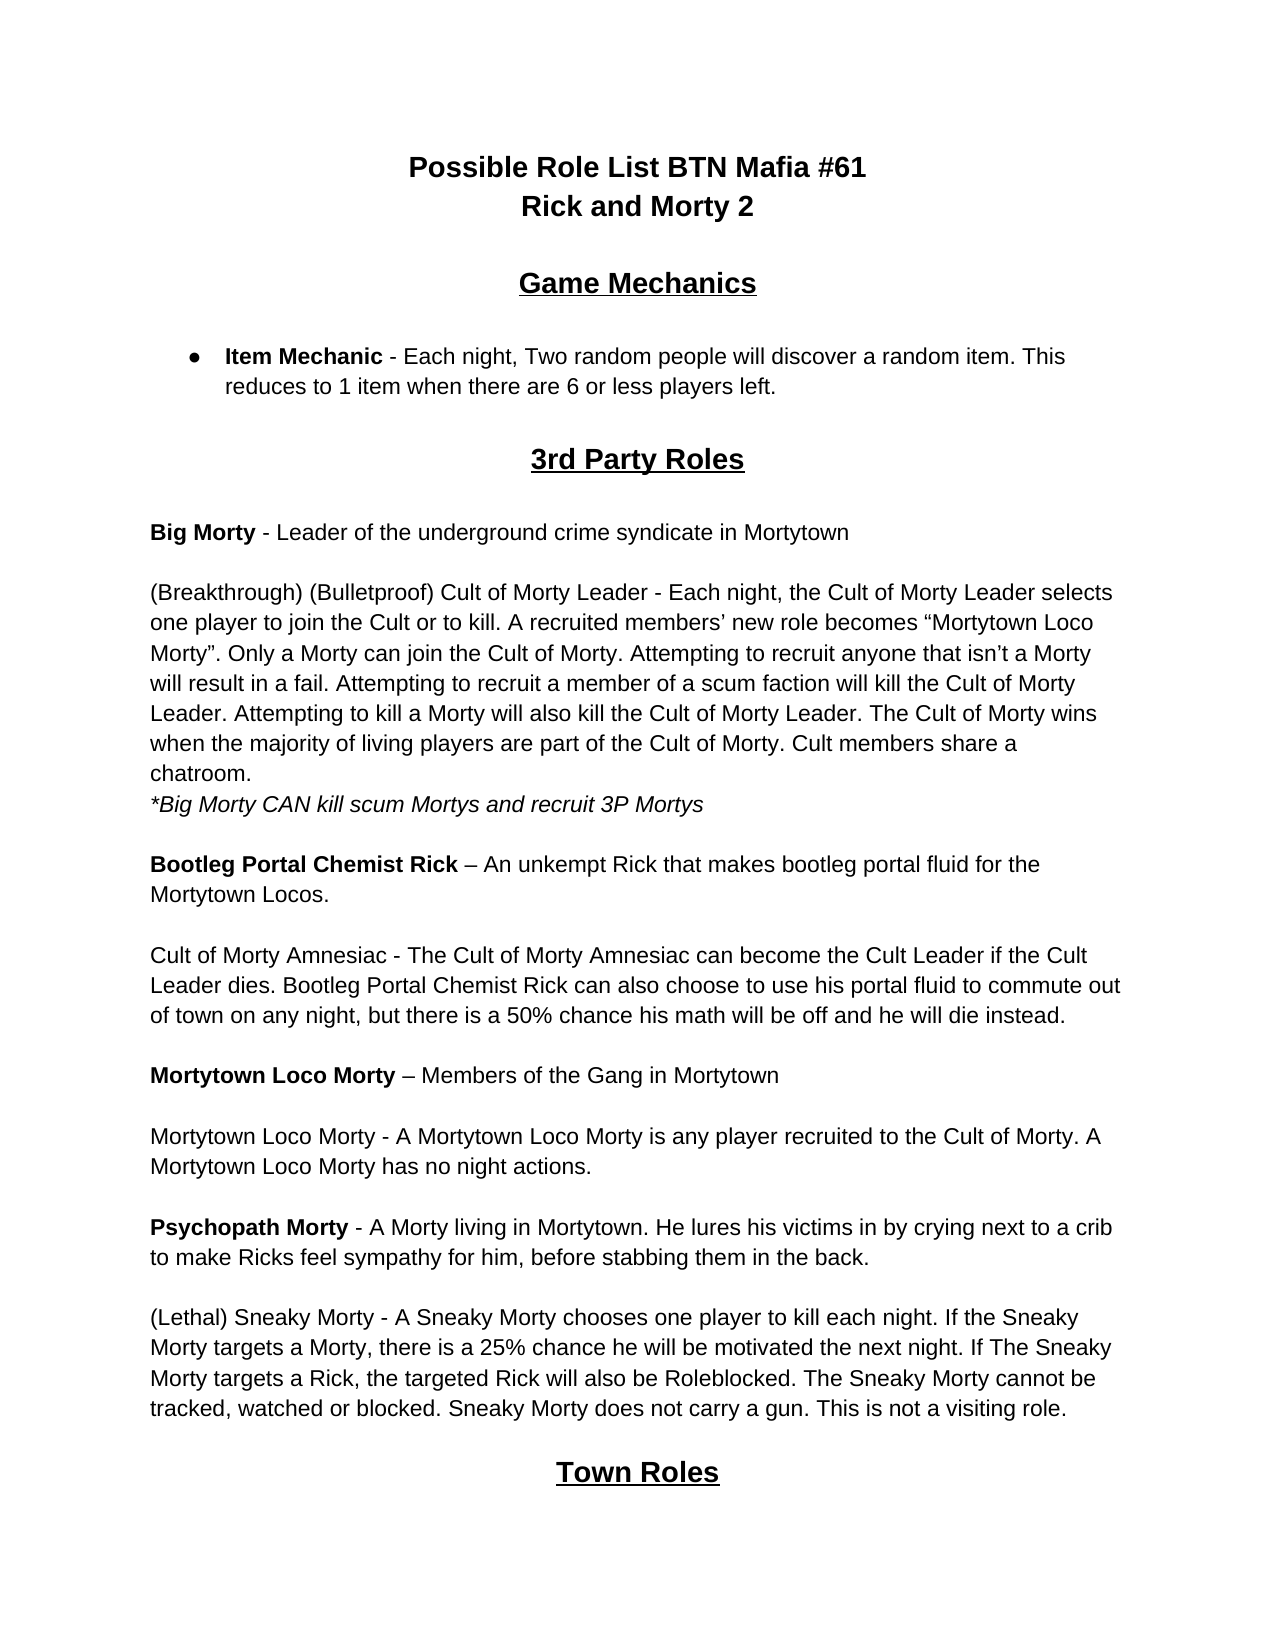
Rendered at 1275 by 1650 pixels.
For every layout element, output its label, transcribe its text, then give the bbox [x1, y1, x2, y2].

text Mortytown Loco Morty - A Mortytown Loco Morty is any player recruited to the Cult of Morty. A Mortytown Loco Morty has no night actions. [150, 1123, 1125, 1179]
text Town Roles [150, 1455, 1125, 1489]
text Bootleg Portal Chemist Rick – An unkempt Rick that makes bootleg portal fluid for the Mortytown Locos. [150, 851, 1125, 908]
text Mortytown Loco Morty – Members of the Gang in Mortytown [150, 1062, 1125, 1089]
text *Big Morty CAN kill scum Mortys and recruit 3P Mortys [150, 791, 1125, 817]
text Game Mechanics [150, 266, 1125, 299]
text (Breakthrough) (Bulletproof) Cult of Morty Leader - Each night, the Cult of Morty Leader selects one player to join the Cult or to kill. A recruited members’ new role becomes “Mortytown Loco Morty”. Only a Morty can join the Cult of Morty. Attempting to recruit anyone that isn’t a Morty will result in a fail. Attempting to recruit a member of a scum faction will kill the Cult of Morty Leader. Attempting to kill a Morty will also kill the Cult of Morty Leader. The Cult of Morty wins when the majority of living players are part of the Cult of Morty. Cult members share a chatroom. [150, 579, 1125, 787]
text Rick and Morty 2 [150, 188, 1125, 222]
text Big Morty - Leader of the underground crime syndicate in Mortytown [150, 519, 1125, 545]
text (Lethal) Sneaky Morty - A Sneaky Morty chooses one player to kill each night. If the Sneaky Morty targets a Morty, there is a 25% chance he will be motivated the next night. If The Sneaky Morty targets a Rick, the targeted Rick will also be Roleblocked. The Sneaky Morty cannot be tracked, watched or blocked. Sneaky Morty does not carry a gun. This is not a visiting role. [150, 1304, 1125, 1421]
text Psychopath Morty - A Morty living in Mortytown. He lures his victims in by crying next to a crib to make Ricks feel sympathy for him, before stabbing them in the back. [150, 1213, 1125, 1270]
text 3rd Party Roles [150, 442, 1125, 475]
text Cult of Morty Amnesiac - The Cult of Morty Amnesiac can become the Cult Leader if the Cult Leader dies. Bootleg Portal Chemist Rick can also choose to use his portal fluid to commute out of town on any night, but there is a 50% chance his math will be off and he will die instead. [150, 942, 1125, 1028]
text Possible Role List BTN Mafia #61 [150, 150, 1125, 183]
list Item Mechanic - Each night, Two random people will discover a random item. This reduces to 1 item when there are 6 or less players left. [187, 343, 1125, 399]
